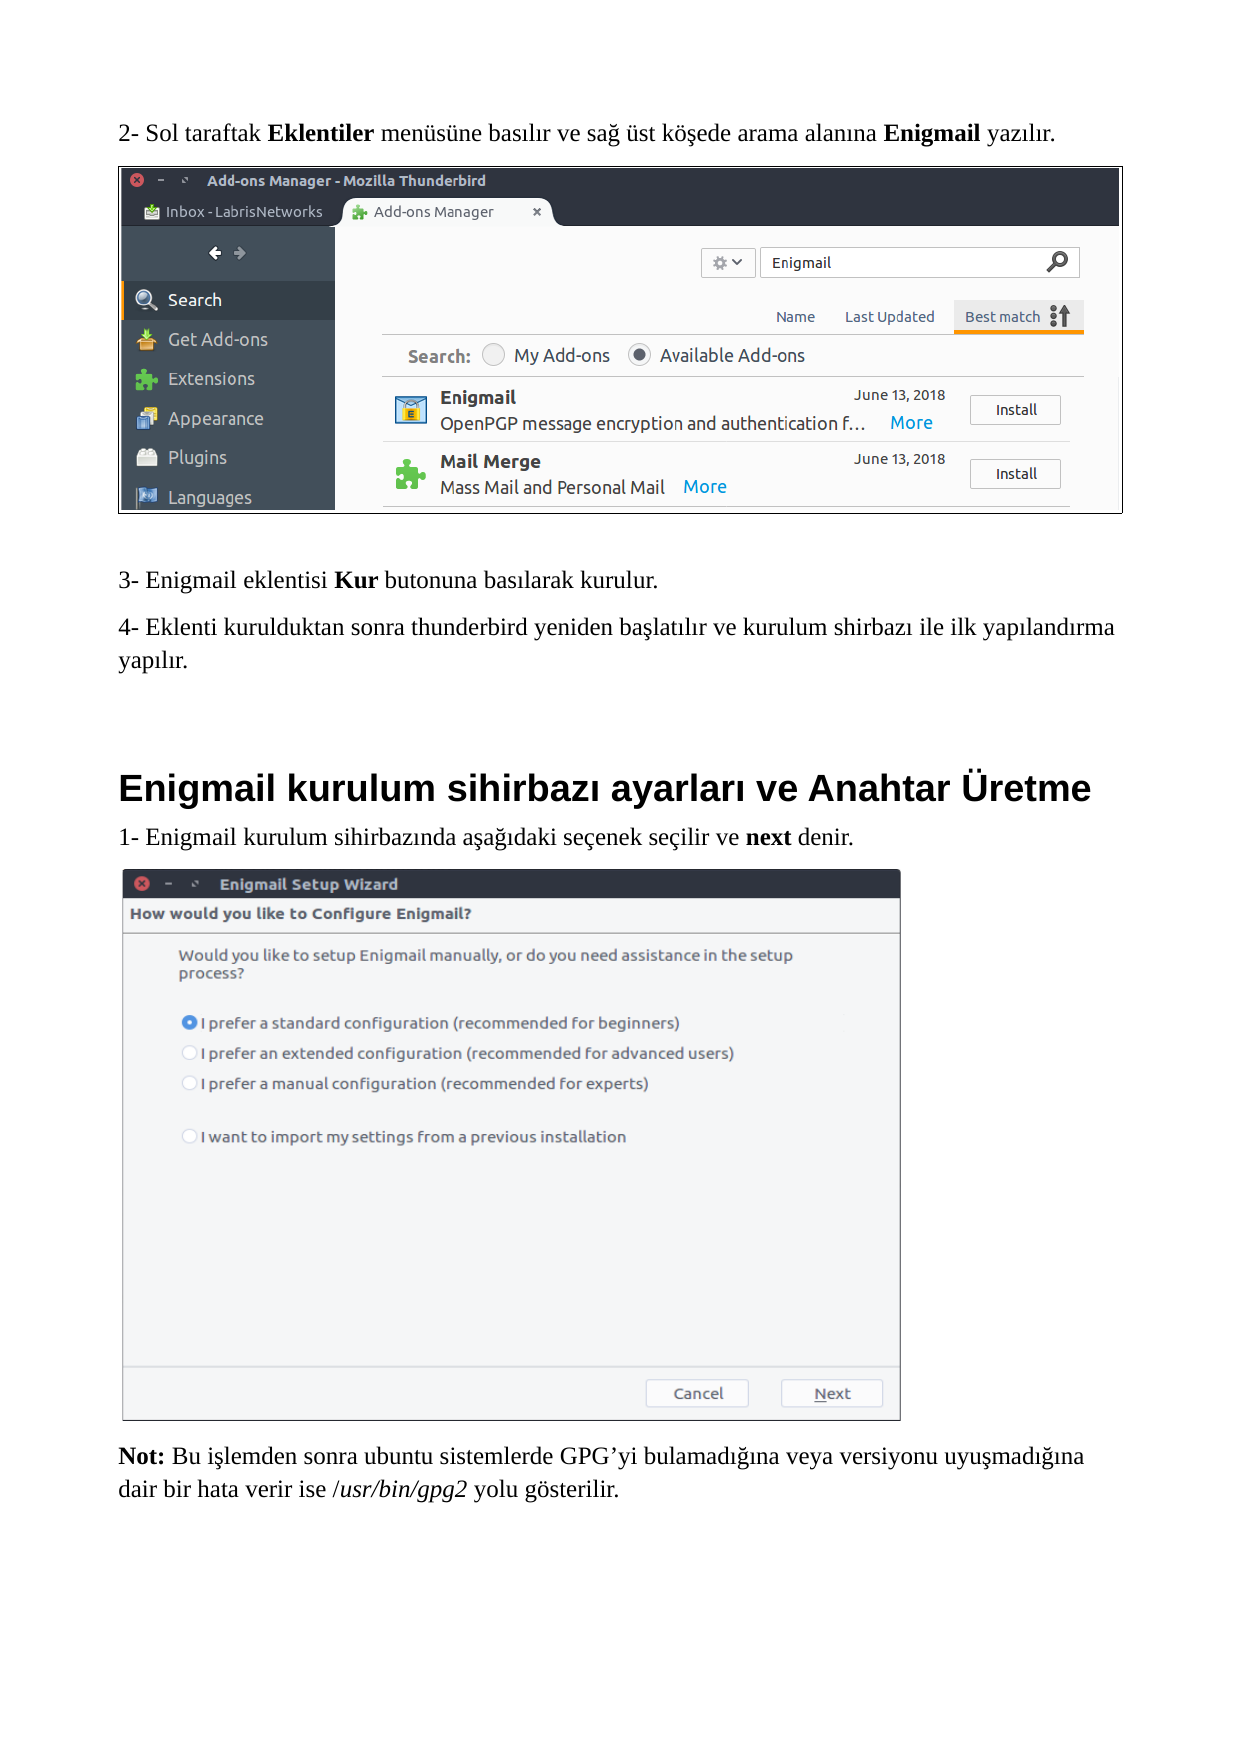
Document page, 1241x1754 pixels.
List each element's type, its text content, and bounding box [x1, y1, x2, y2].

text 2- Sol taraftak Eklentiler menüsüne basılır ve sağ üst köşede arama alanına Enigmail yazılır. [118, 118, 1122, 147]
text 1- Enigmail kurulum sihirbazında aşağıdaki seçenek seçilir ve next denir. [118, 822, 1122, 851]
text 3- Enigmail eklentisi Kur butonuna basılarak kurulur. [118, 565, 1122, 594]
text Not: Bu işlemden sonra ubuntu sistemlerde GPG’yi bulamadığına veya versiyonu uyuşmadığına dair bir hata verir ise /usr/bin/gpg2 yolu gösterilir. [118, 1441, 1122, 1502]
text 4- Eklenti kurulduktan sonra thunderbird yeniden başlatılır ve kurulum shirbazı ile ilk yapılandırma yapılır. [118, 612, 1122, 674]
picture [121, 168, 1119, 510]
picture [122, 869, 901, 1421]
subtitle Enigmail kurulum sihirbazı ayarları ve Anahtar Üretme [118, 766, 1122, 809]
